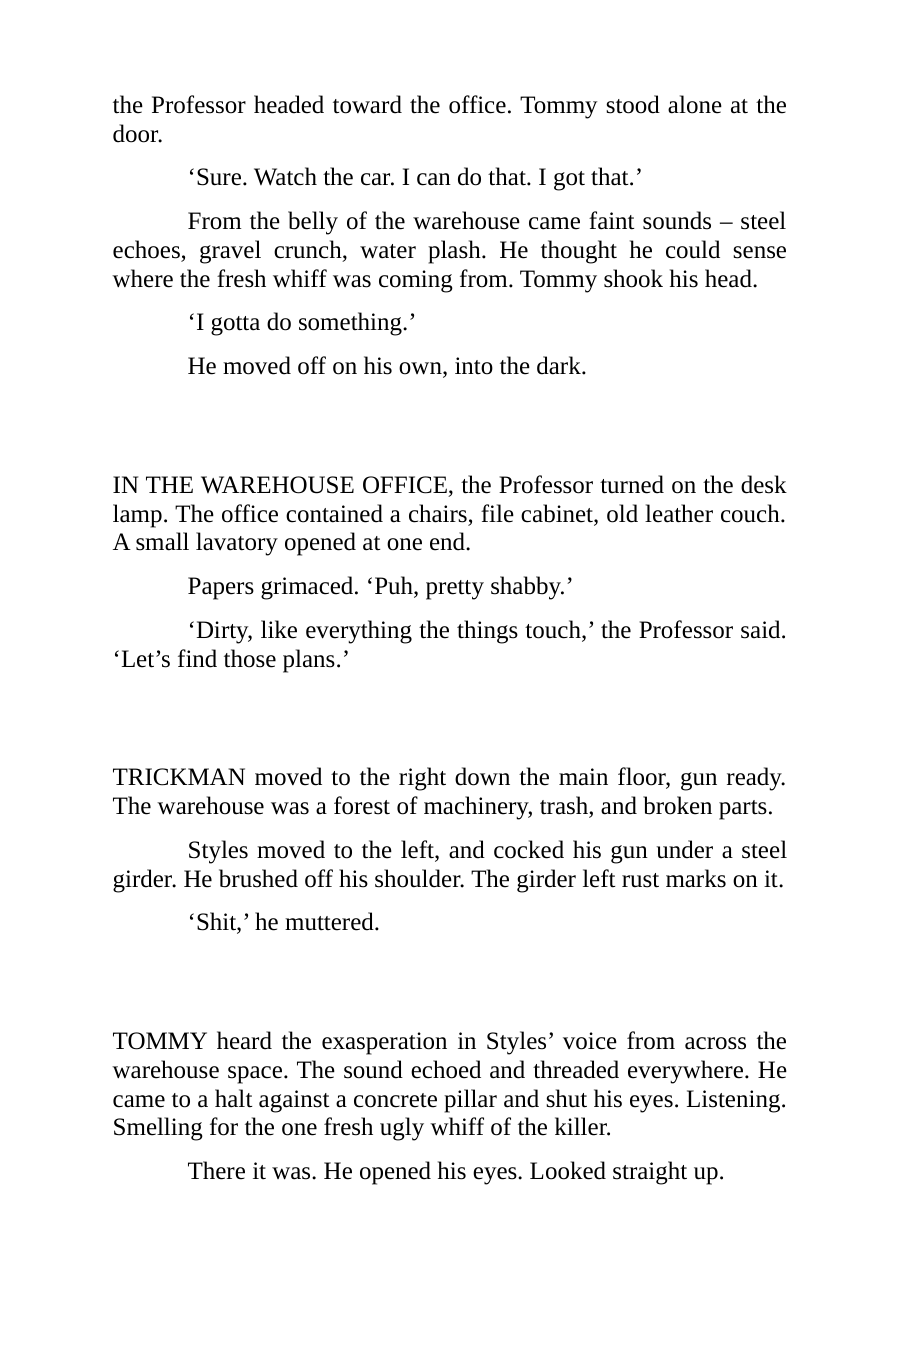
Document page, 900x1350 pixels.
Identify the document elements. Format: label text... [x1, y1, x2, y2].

text Papers grimaced. ‘Puh, pretty shabby.’ [112, 571, 787, 600]
text ‘I gotta do something.’ [112, 307, 787, 336]
text ‘Dirty, like everything the things touch,’ the Professor said. ‘Let’s find those plans.’ [112, 615, 787, 672]
text the Professor headed toward the office. Tommy stood alone at the door. [112, 90, 787, 147]
text IN THE WAREHOUSE OFFICE, the Professor turned on the desk lamp. The office contained a chairs, file cabinet, old leather couch. A small lavatory opened at one end. [112, 470, 787, 556]
text Styles moved to the left, and cocked his gun under a steel girder. He brushed off his shoulder. The girder left rust marks on it. [112, 835, 787, 892]
text He moved off on his own, into the dark. [112, 351, 787, 380]
text ‘Sure. Watch the car. I can do that. I got that.’ [112, 162, 787, 191]
text There it was. He opened his eyes. Looked straight up. [112, 1156, 787, 1185]
text TRICKMAN moved to the right down the main floor, gun ready. The warehouse was a forest of machinery, trash, and broken parts. [112, 762, 787, 820]
text ‘Shit,’ he muttered. [112, 907, 787, 936]
text TOMMY heard the exasperation in Styles’ voice from across the warehouse space. The sound echoed and threaded everywhere. He came to a halt against a concrete pillar and shut his eyes. Listening. Smelling for the one fresh ugly whiff of the killer. [112, 1026, 787, 1141]
text From the belly of the warehouse came faint sounds – steel echoes, gravel crunch, water plash. He thought he could sense where the fresh whiff was coming from. Tommy shook his head. [112, 206, 787, 292]
